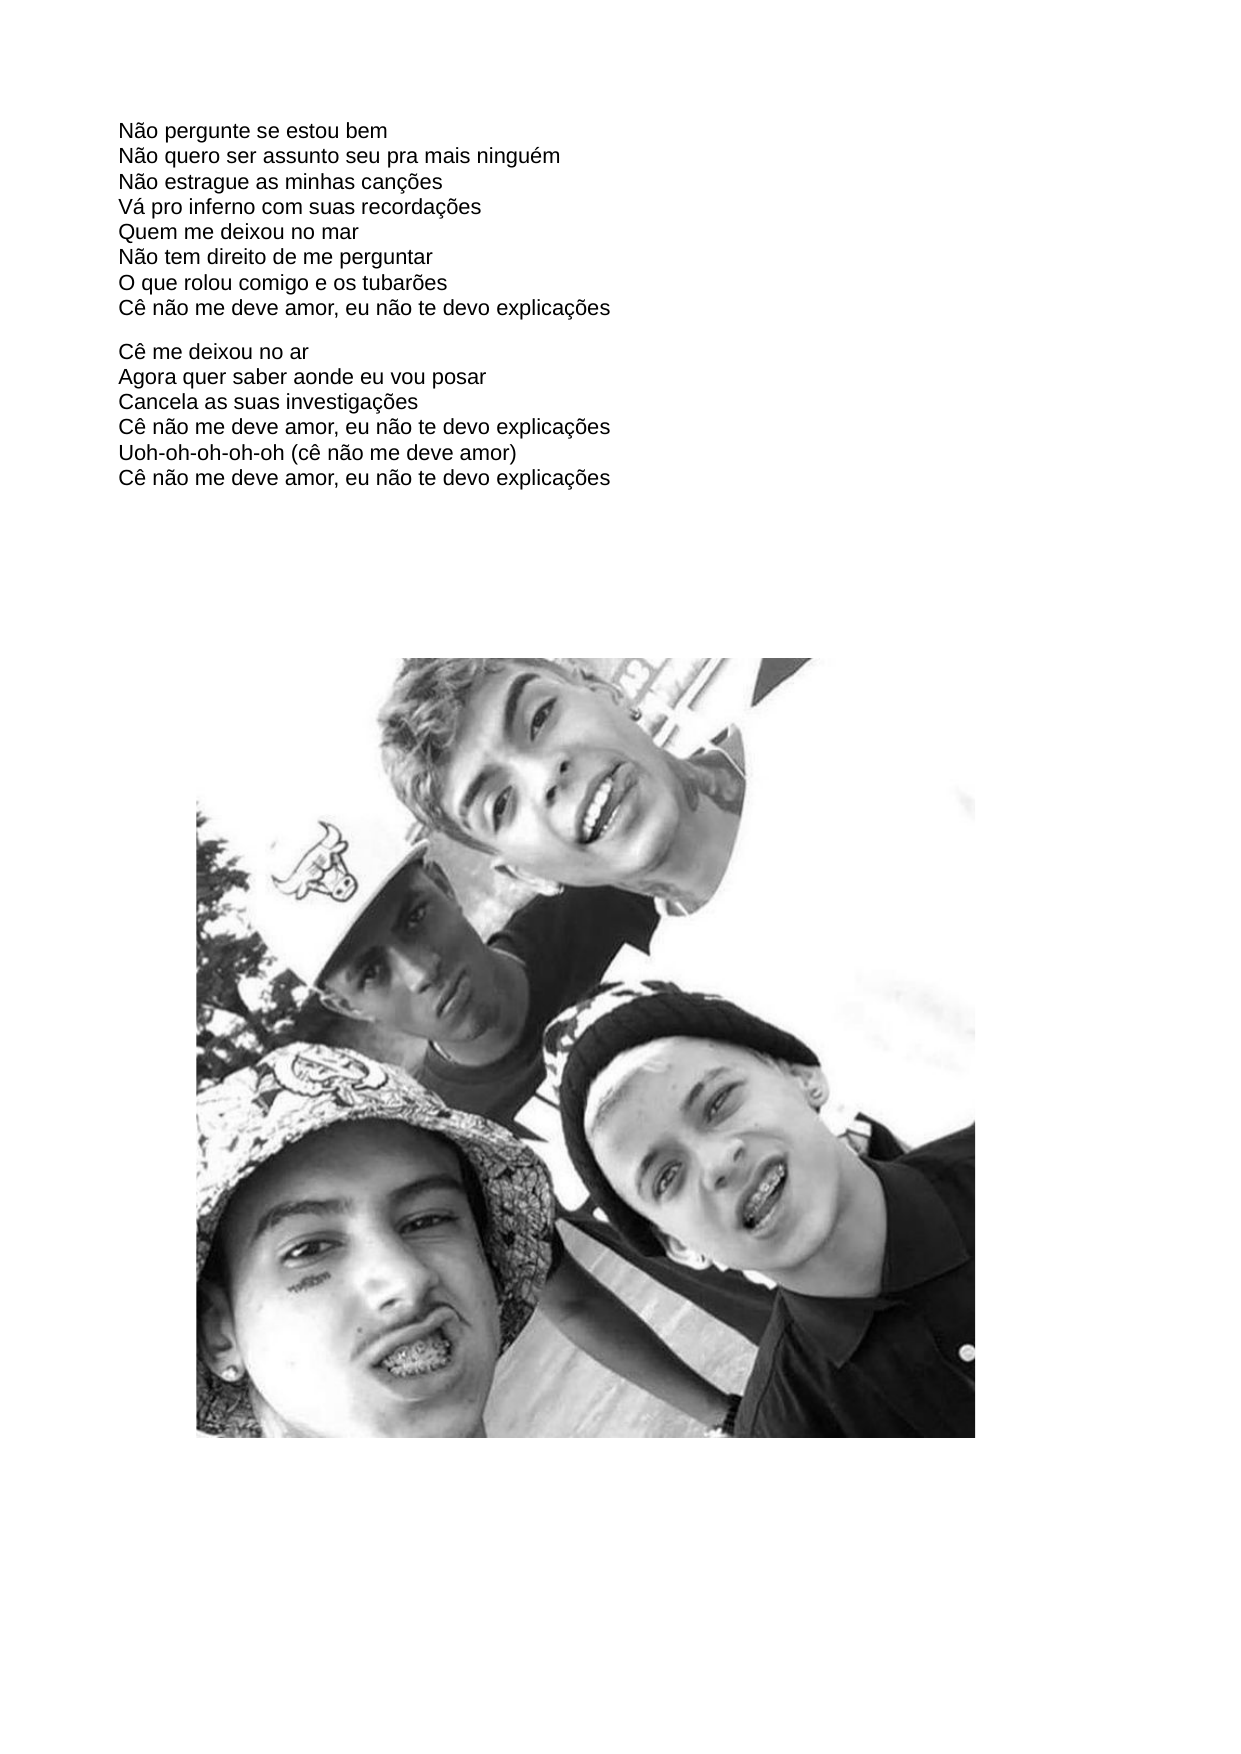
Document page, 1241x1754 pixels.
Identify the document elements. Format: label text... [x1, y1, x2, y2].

picture [196, 658, 976, 1438]
text Quem me deixou no mar Não tem direito de me perguntar O que rolou comigo e os tubarões Cê não me deve amor, eu não te devo explicações [118, 219, 1122, 320]
text Cê me deixou no ar Agora quer saber aonde eu vou posar Cancela as suas investigações Cê não me deve amor, eu não te devo explicações Uoh-oh-oh-oh-oh (cê não me deve amor) Cê não me deve amor, eu não te devo explicações [118, 338, 1122, 490]
text Não pergunte se estou bem Não quero ser assunto seu pra mais ninguém Não estrague as minhas canções Vá pro inferno com suas recordações [118, 118, 1122, 219]
